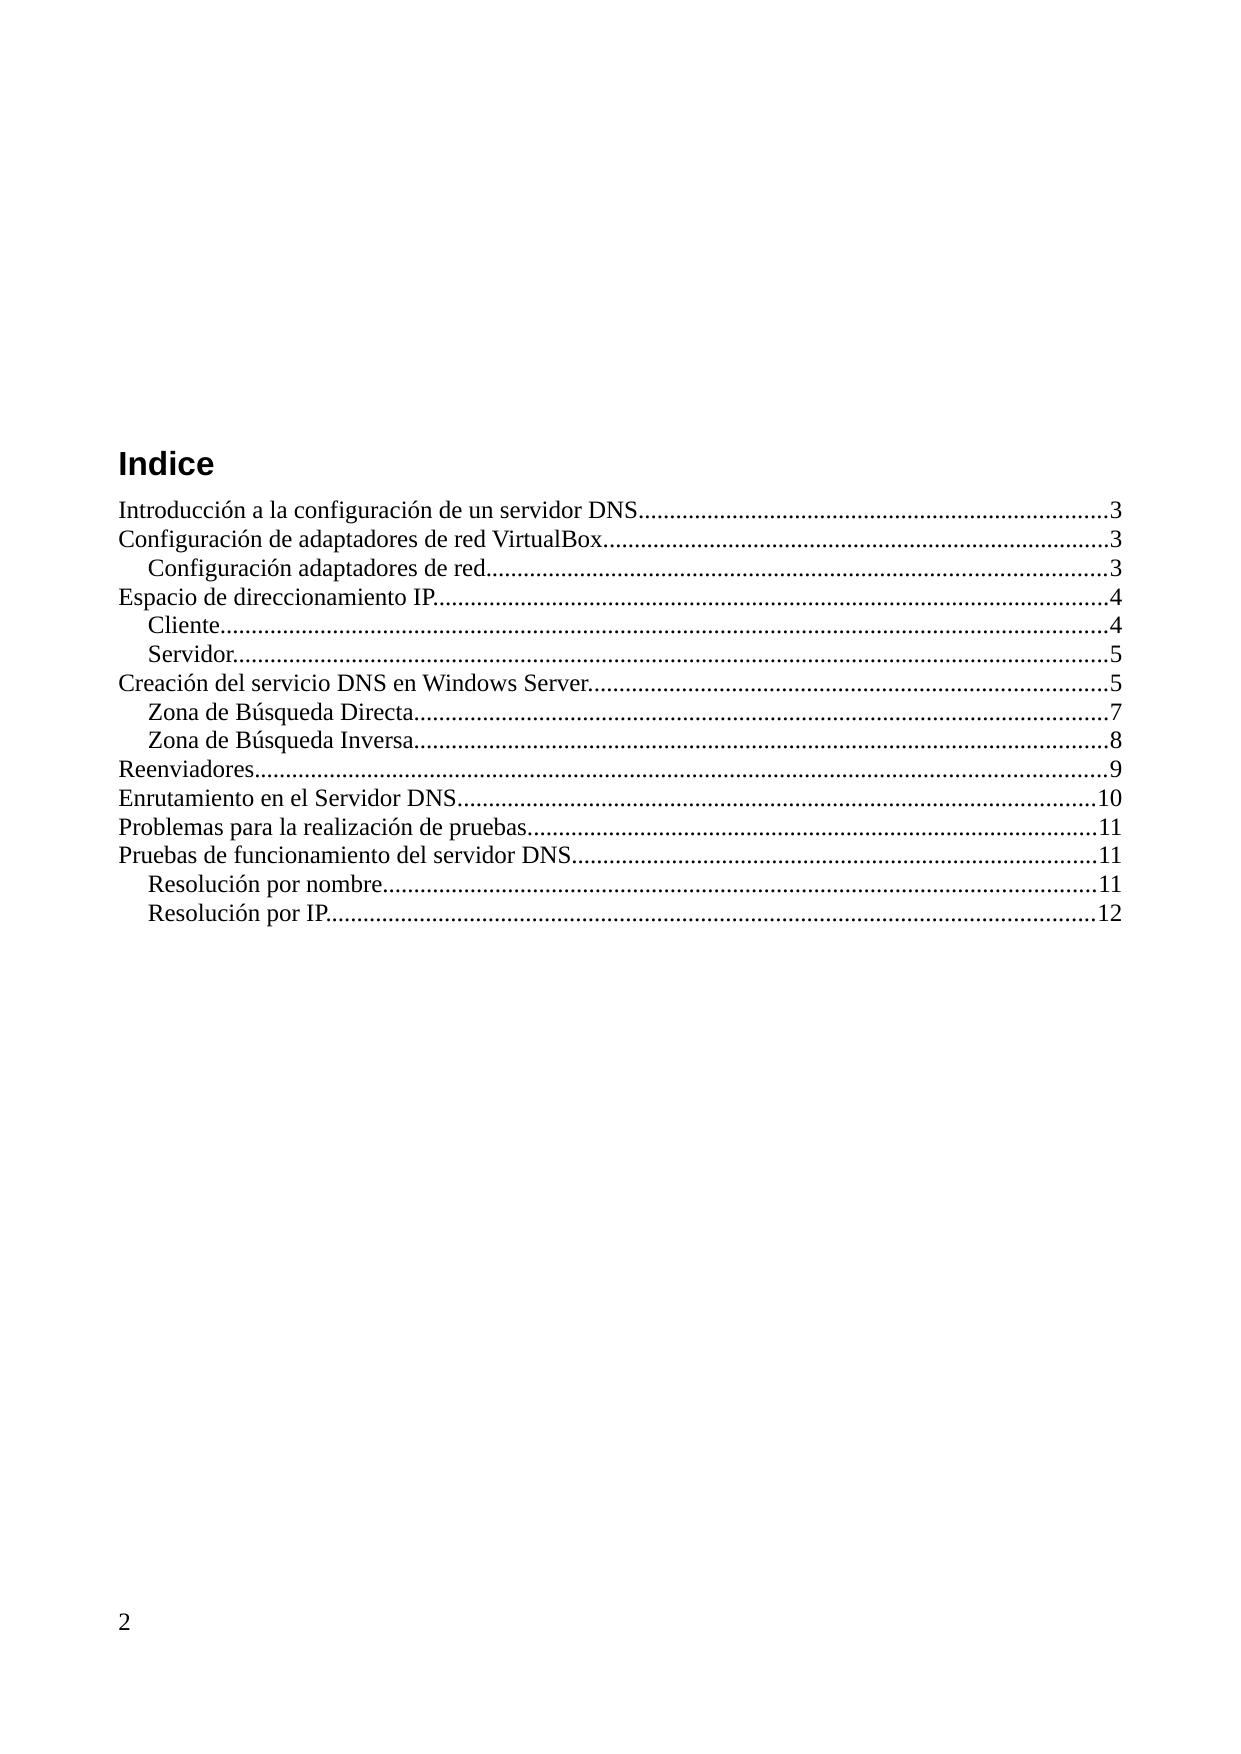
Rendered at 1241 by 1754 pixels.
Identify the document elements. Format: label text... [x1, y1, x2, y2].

text Introducción a la configuración de un servidor DNS. 3 [118, 495, 1122, 524]
text Pruebas de funcionamiento del servidor DNS. 11 [118, 840, 1122, 869]
text Espacio de direccionamiento IP. 4 [118, 582, 1122, 610]
text Configuración de adaptadores de red VirtualBox. 3 [118, 524, 1122, 553]
text Resolución por IP. 12 [148, 898, 1122, 927]
text Servidor. 5 [148, 639, 1122, 668]
text Cliente. 4 [148, 610, 1122, 639]
text Zona de Búsqueda Inversa. 8 [148, 725, 1122, 754]
subtitle Indice [118, 444, 1122, 483]
text Creación del servicio DNS en Windows Server. 5 [118, 668, 1122, 697]
text Configuración adaptadores de red. 3 [148, 553, 1122, 582]
text Enrutamiento en el Servidor DNS. 10 [118, 783, 1122, 812]
text Zona de Búsqueda Directa. 7 [148, 697, 1122, 725]
text Resolución por nombre. 11 [148, 869, 1122, 898]
text Problemas para la realización de pruebas. 11 [118, 812, 1122, 840]
text Reenviadores. 9 [118, 754, 1122, 783]
